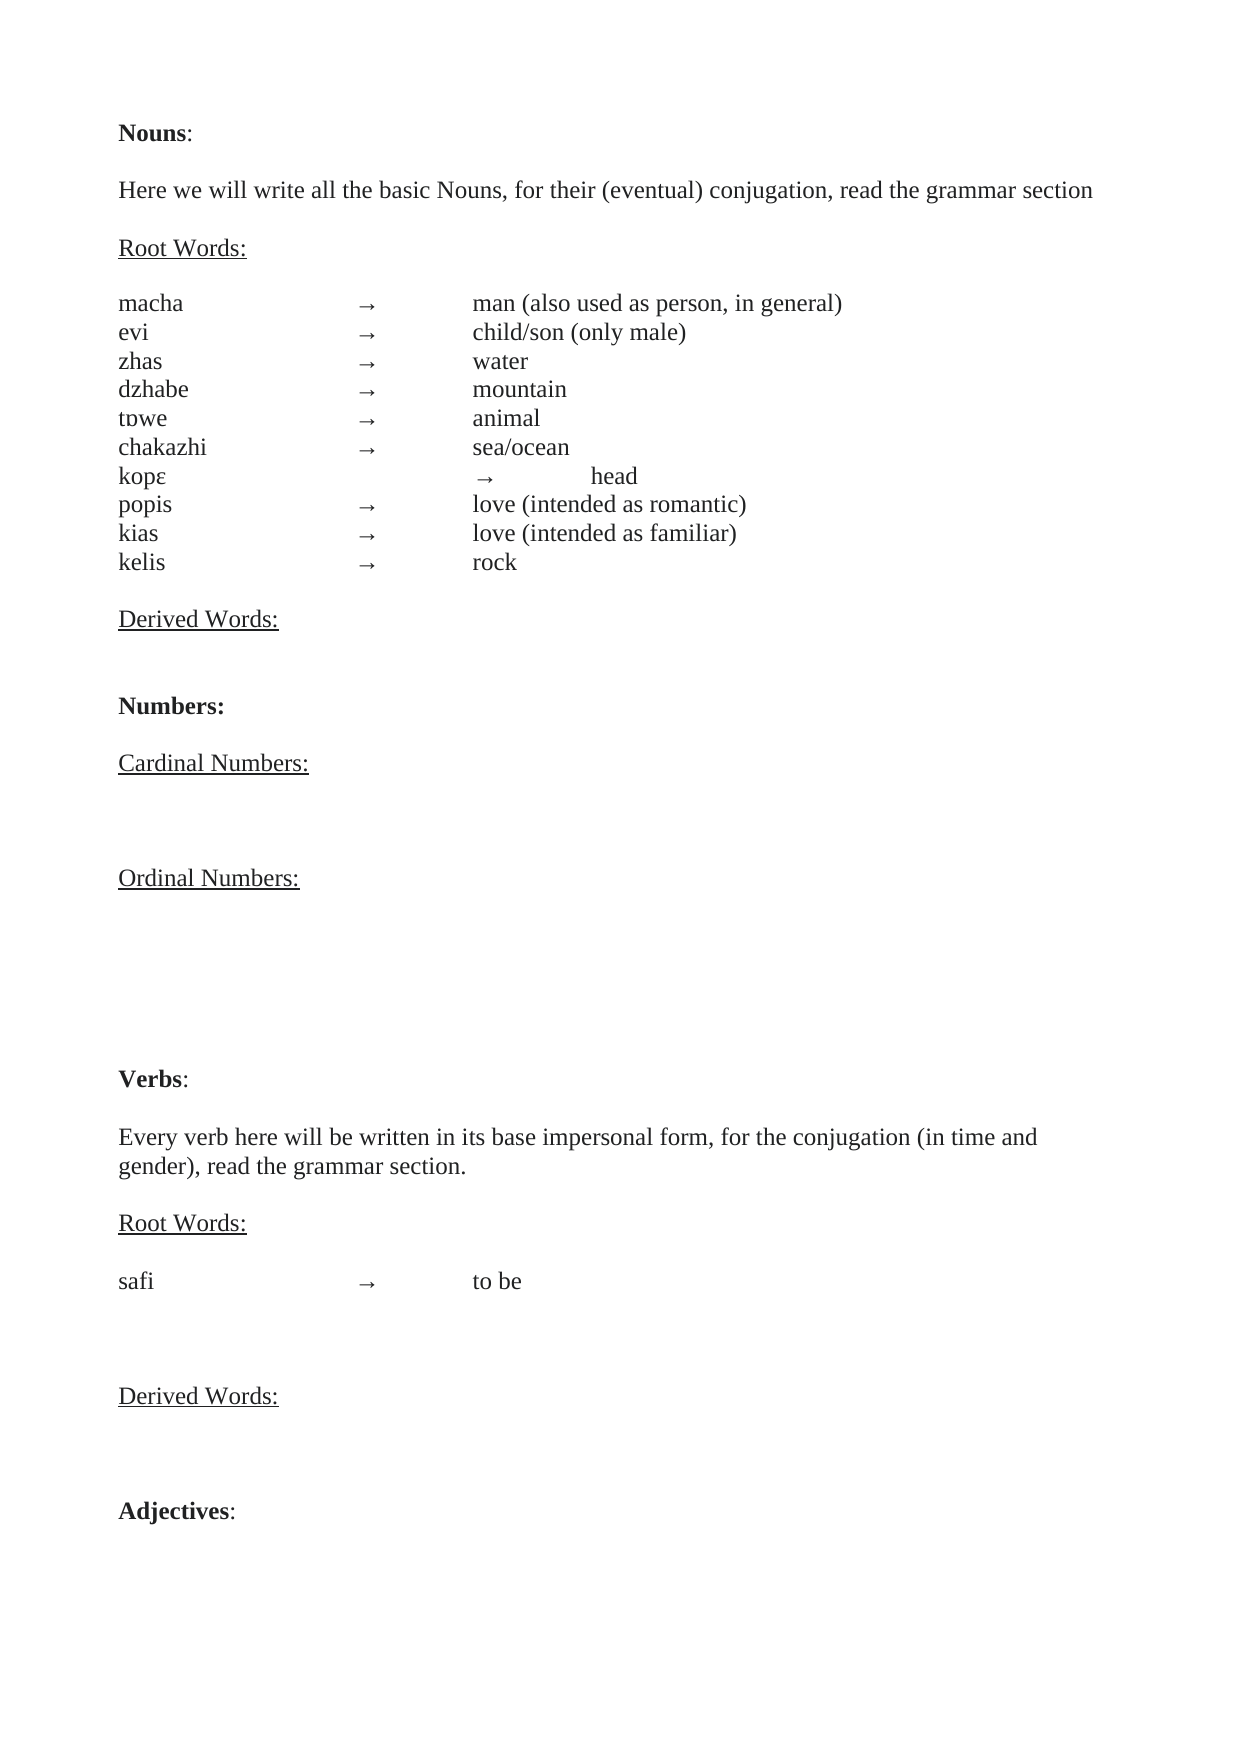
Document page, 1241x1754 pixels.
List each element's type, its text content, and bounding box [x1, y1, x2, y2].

text chakazhi → sea/ocean [118, 432, 1122, 461]
text Ordinal Numbers: [118, 863, 1122, 892]
text macha → man (also used as person, in general) [118, 288, 1122, 317]
text tɒwe → animal [118, 403, 1122, 432]
text kopɛ → head [118, 461, 1122, 489]
text Here we will write all the basic Nouns, for their (eventual) conjugation, read the grammar section [118, 176, 1122, 204]
text Root Words: [118, 1208, 1122, 1237]
text kias → love (intended as familiar) [118, 518, 1122, 547]
text Adjectives: [118, 1496, 1122, 1524]
text safi → to be [118, 1266, 1122, 1294]
text dzhabe → mountain [118, 374, 1122, 403]
text Root Words: [118, 233, 1122, 262]
text Cardinal Numbers: [118, 748, 1122, 777]
text Numbers: [118, 691, 1122, 719]
text Verbs: [118, 1064, 1122, 1093]
text Derived Words: [118, 604, 1122, 633]
text kelis → rock [118, 547, 1122, 576]
text Nouns: [118, 118, 1122, 147]
text zhas → water [118, 346, 1122, 374]
text evi → child/son (only male) [118, 317, 1122, 346]
text Every verb here will be written in its base impersonal form, for the conjugation (in time and gender), read the grammar section. [118, 1122, 1122, 1179]
text popis → love (intended as romantic) [118, 489, 1122, 518]
text Derived Words: [118, 1381, 1122, 1409]
